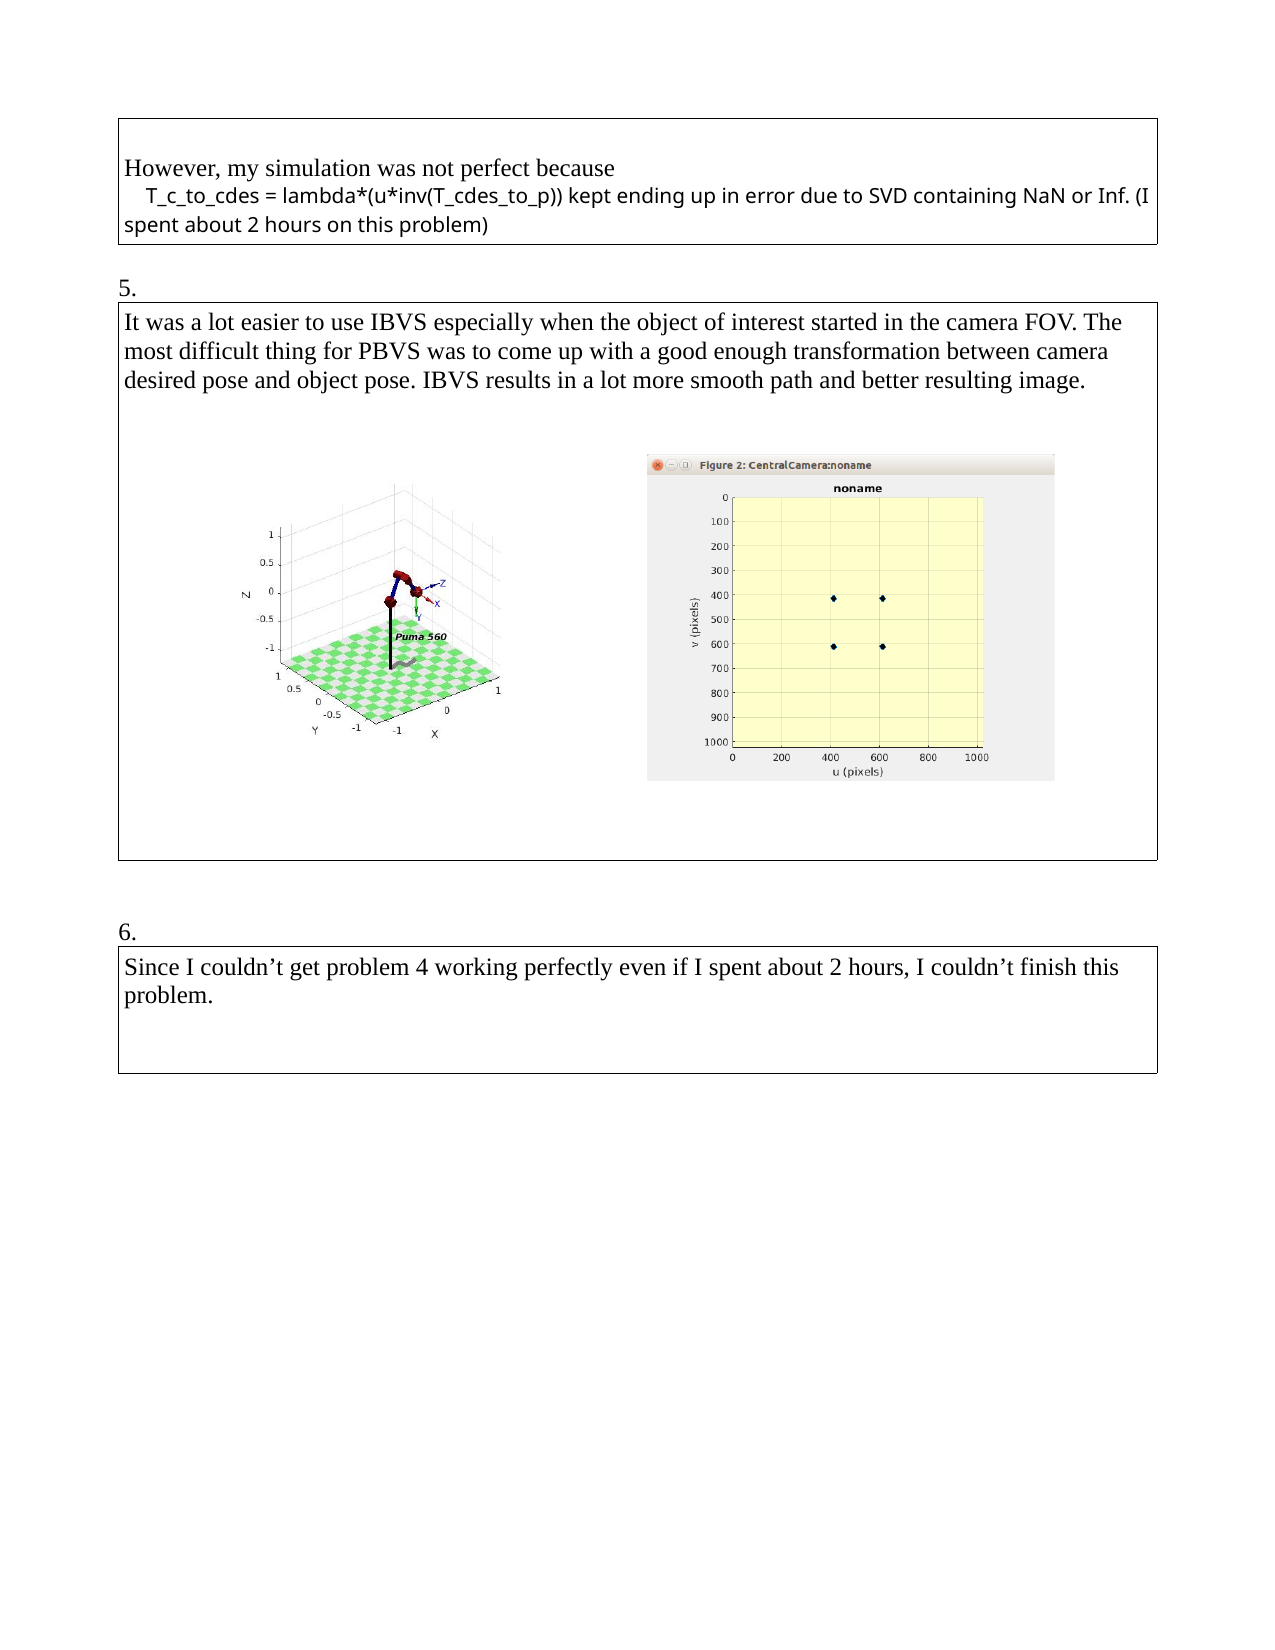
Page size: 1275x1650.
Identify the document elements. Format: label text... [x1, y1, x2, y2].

table_header However, my simulation was not perfect because T_c_to_cdes = lambda*(u*inv(T_cdes_to_p)) kept ending up in error due to SVD containing NaN or Inf. (I spent about 2 hours on this problem) [119, 119, 1157, 244]
table_header It was a lot easier to use IBVS especially when the object of interest started in the camera FOV. The most difficult thing for PBVS was to come up with a good enough transformation between camera desired pose and object pose. IBVS results in a lot more smooth path and better resulting image. [119, 303, 1157, 859]
picture [647, 454, 1055, 781]
table_header Since I couldn’t get problem 4 working perfectly even if I spent about 2 hours, I couldn’t finish this problem. [119, 947, 1157, 1072]
picture [183, 457, 583, 757]
text 5. [118, 273, 1157, 302]
text 6. [118, 917, 1157, 946]
